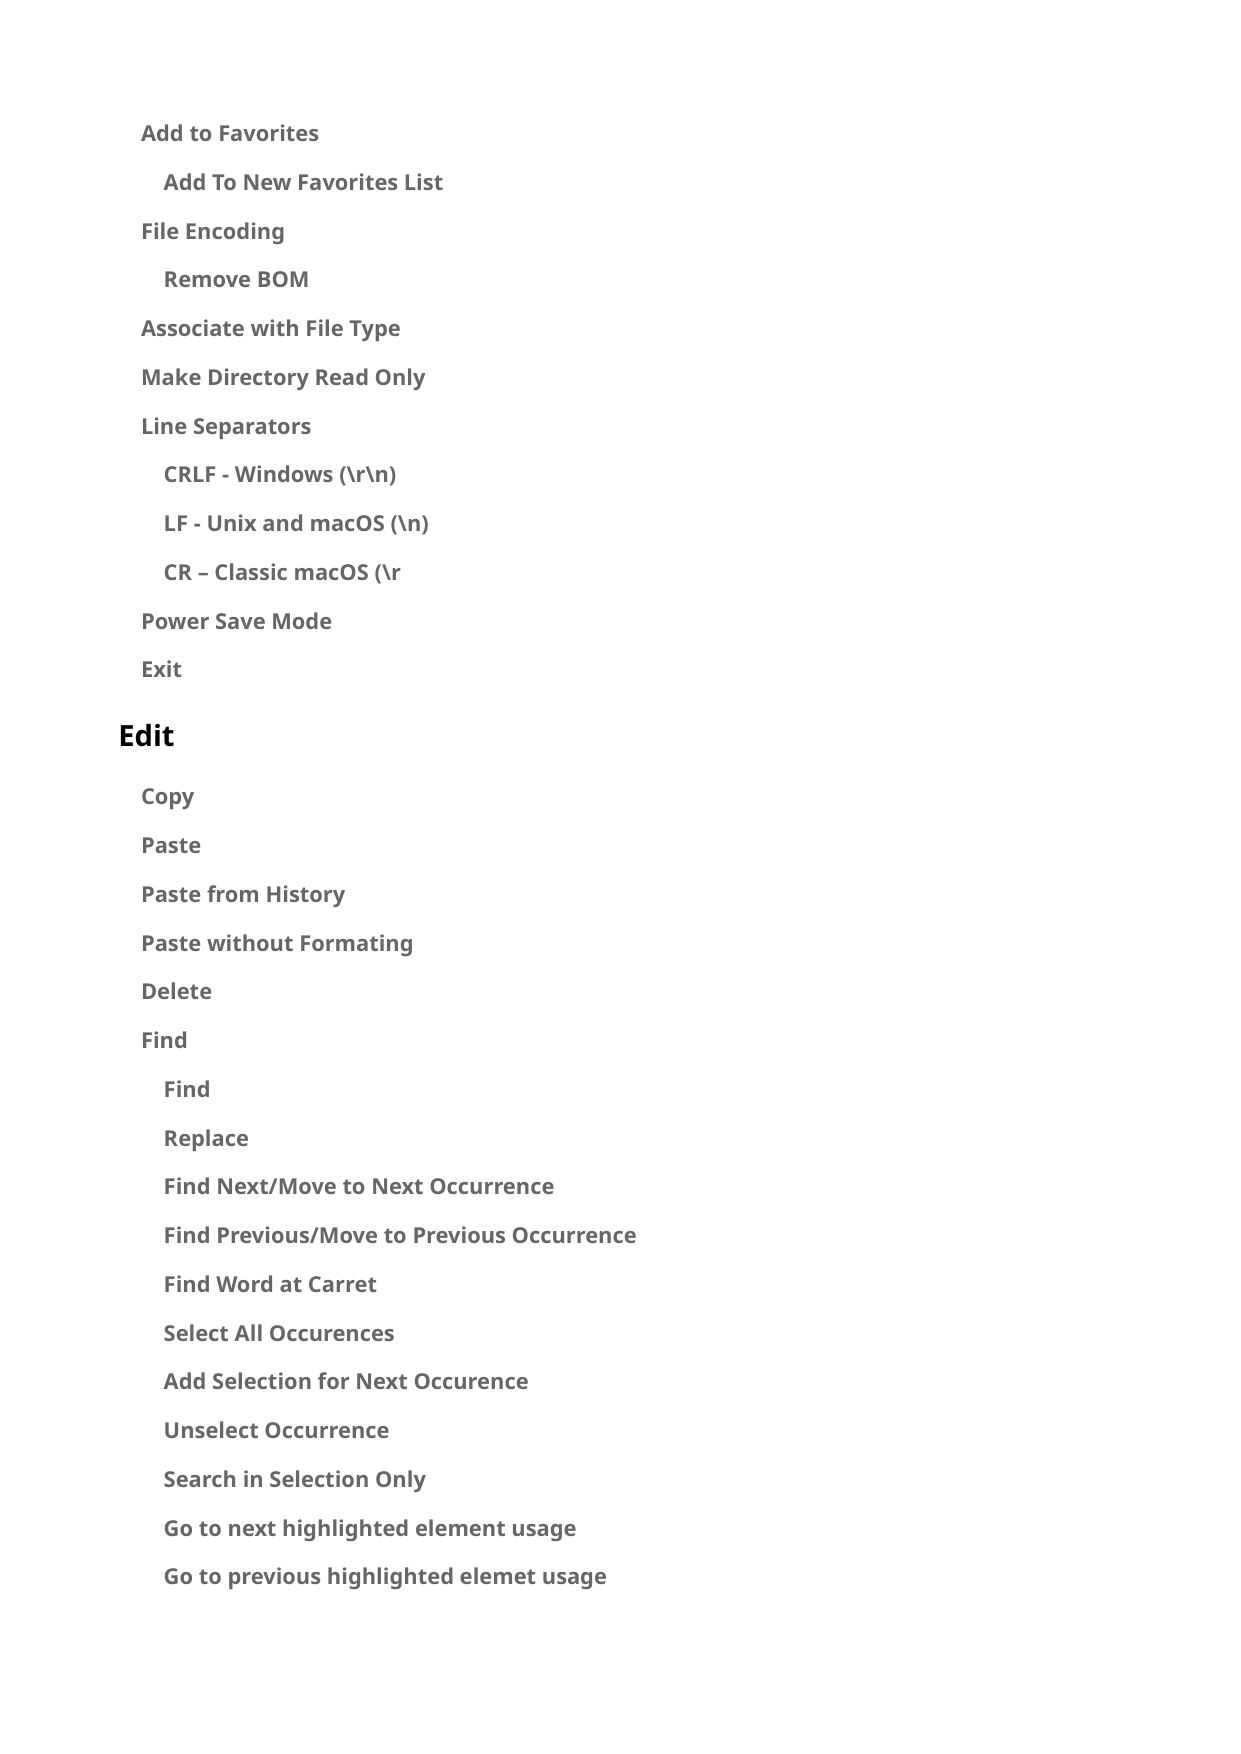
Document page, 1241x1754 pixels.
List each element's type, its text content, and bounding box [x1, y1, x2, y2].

text Go to next highlighted element usage [118, 1513, 1122, 1542]
text Power Save Mode [118, 606, 1122, 635]
text Make Directory Read Only [118, 362, 1122, 392]
text Go to previous highlighted elemet usage [118, 1561, 1122, 1591]
text Exit [118, 654, 1122, 684]
text Associate with File Type [118, 313, 1122, 343]
text Paste without Formating [118, 928, 1122, 957]
text Find Previous/Move to Previous Occurrence [118, 1220, 1122, 1250]
text LF - Unix and macOS (\n) [118, 508, 1122, 538]
text Select All Occurences [118, 1318, 1122, 1347]
text Copy [118, 781, 1122, 811]
text Unselect Occurrence [118, 1415, 1122, 1445]
subtitle Edit [118, 716, 1122, 755]
text Find [118, 1074, 1122, 1104]
text Paste from History [118, 879, 1122, 909]
text Find Next/Move to Next Occurrence [118, 1171, 1122, 1201]
text Add To New Favorites List [118, 167, 1122, 197]
text Search in Selection Only [118, 1464, 1122, 1494]
text Find Word at Carret [118, 1269, 1122, 1299]
text CR – Classic macOS (\r [118, 557, 1122, 587]
text Delete [118, 976, 1122, 1006]
text Remove BOM [118, 264, 1122, 294]
text Find [118, 1025, 1122, 1055]
text File Encoding [118, 216, 1122, 245]
text Paste [118, 830, 1122, 860]
text Add to Favorites [118, 118, 1122, 148]
text Add Selection for Next Occurence [118, 1366, 1122, 1396]
text Line Separators [118, 411, 1122, 440]
text CRLF - Windows (\r\n) [118, 459, 1122, 489]
text Replace [118, 1123, 1122, 1152]
